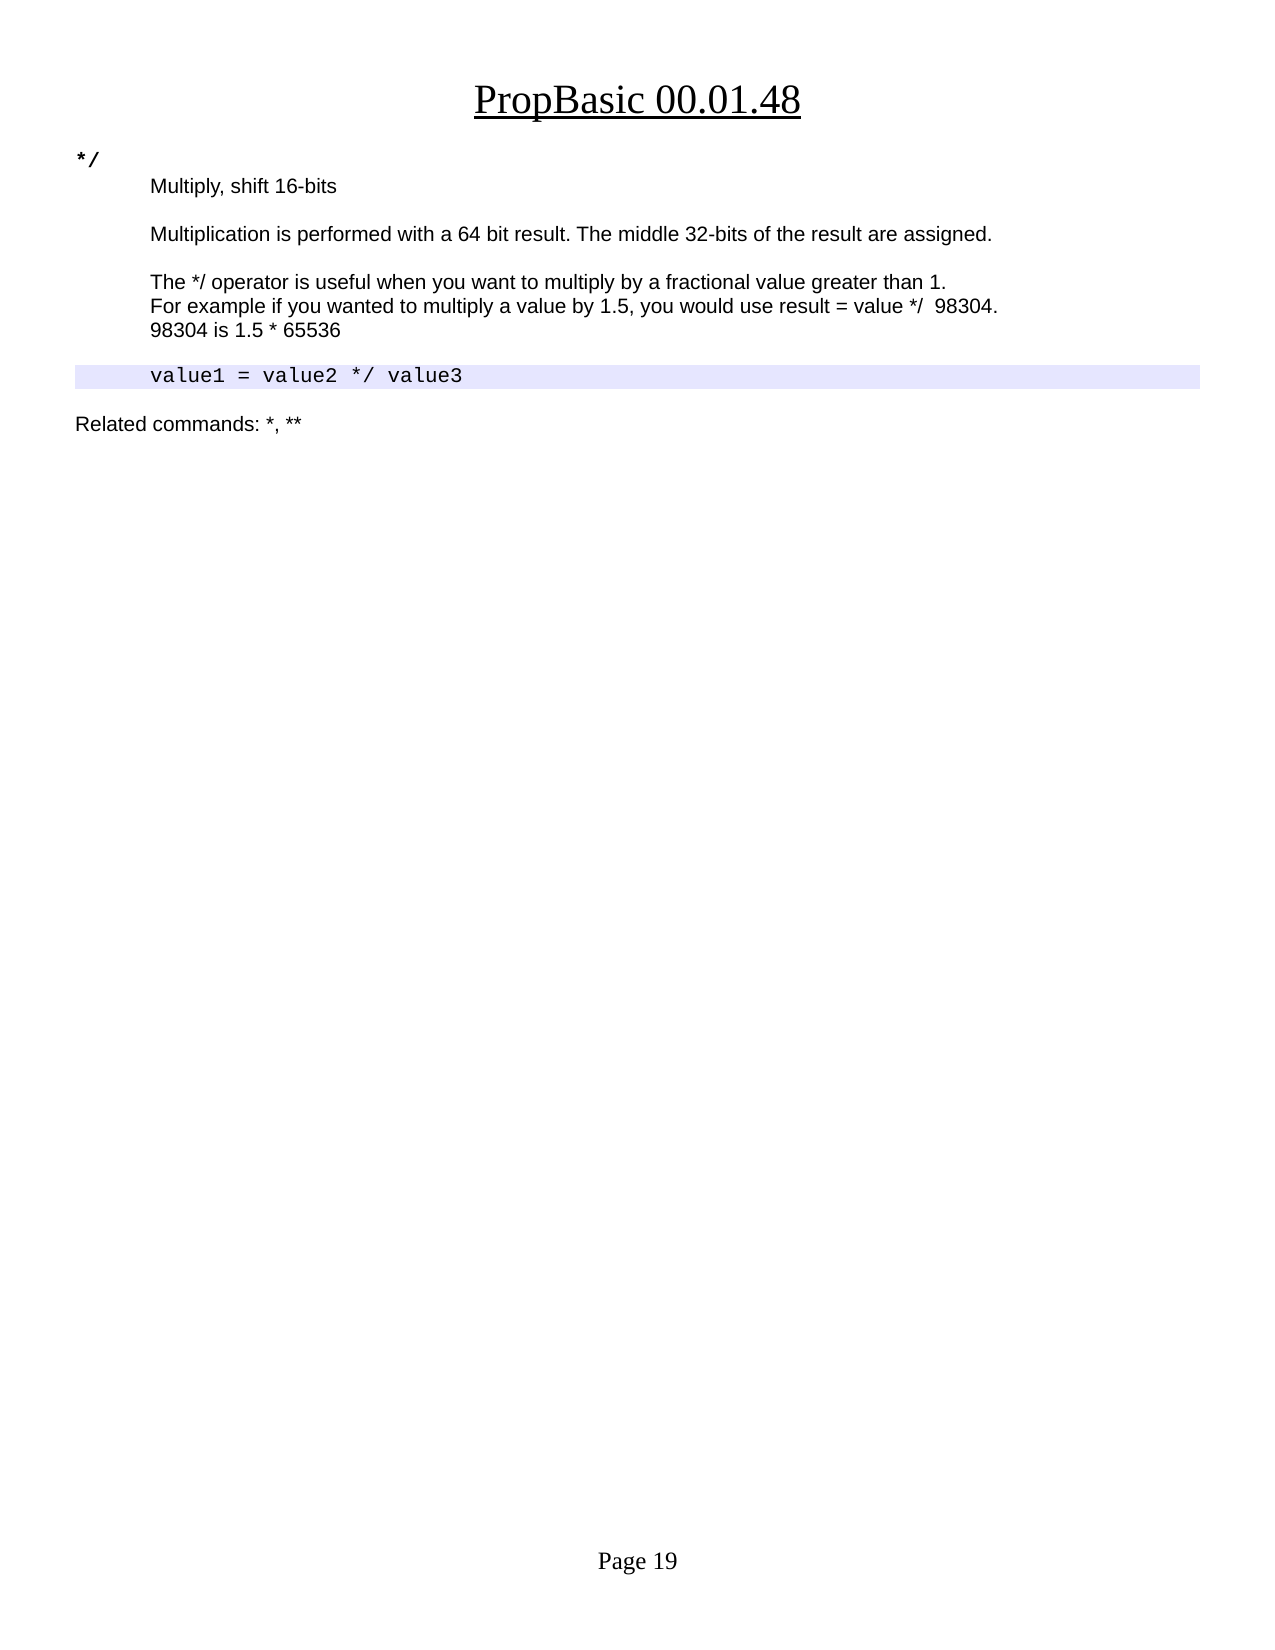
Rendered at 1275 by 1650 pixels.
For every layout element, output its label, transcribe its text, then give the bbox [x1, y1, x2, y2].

text Multiplication is performed with a 64 bit result. The middle 32-bits of the result are assigned. [75, 222, 1200, 246]
text Multiply, shift 16-bits [75, 174, 1200, 198]
text 98304 is 1.5 * 65536 [75, 317, 1200, 341]
text The */ operator is useful when you want to multiply by a fractional value greater than 1. [75, 269, 1200, 293]
text For example if you wanted to multiply a value by 1.5, you would use result = value */ 98304. [75, 293, 1200, 317]
text Related commands: *, ** [75, 412, 1200, 436]
text value1 = value2 */ value3 [75, 365, 1200, 389]
text */ [75, 150, 1200, 174]
